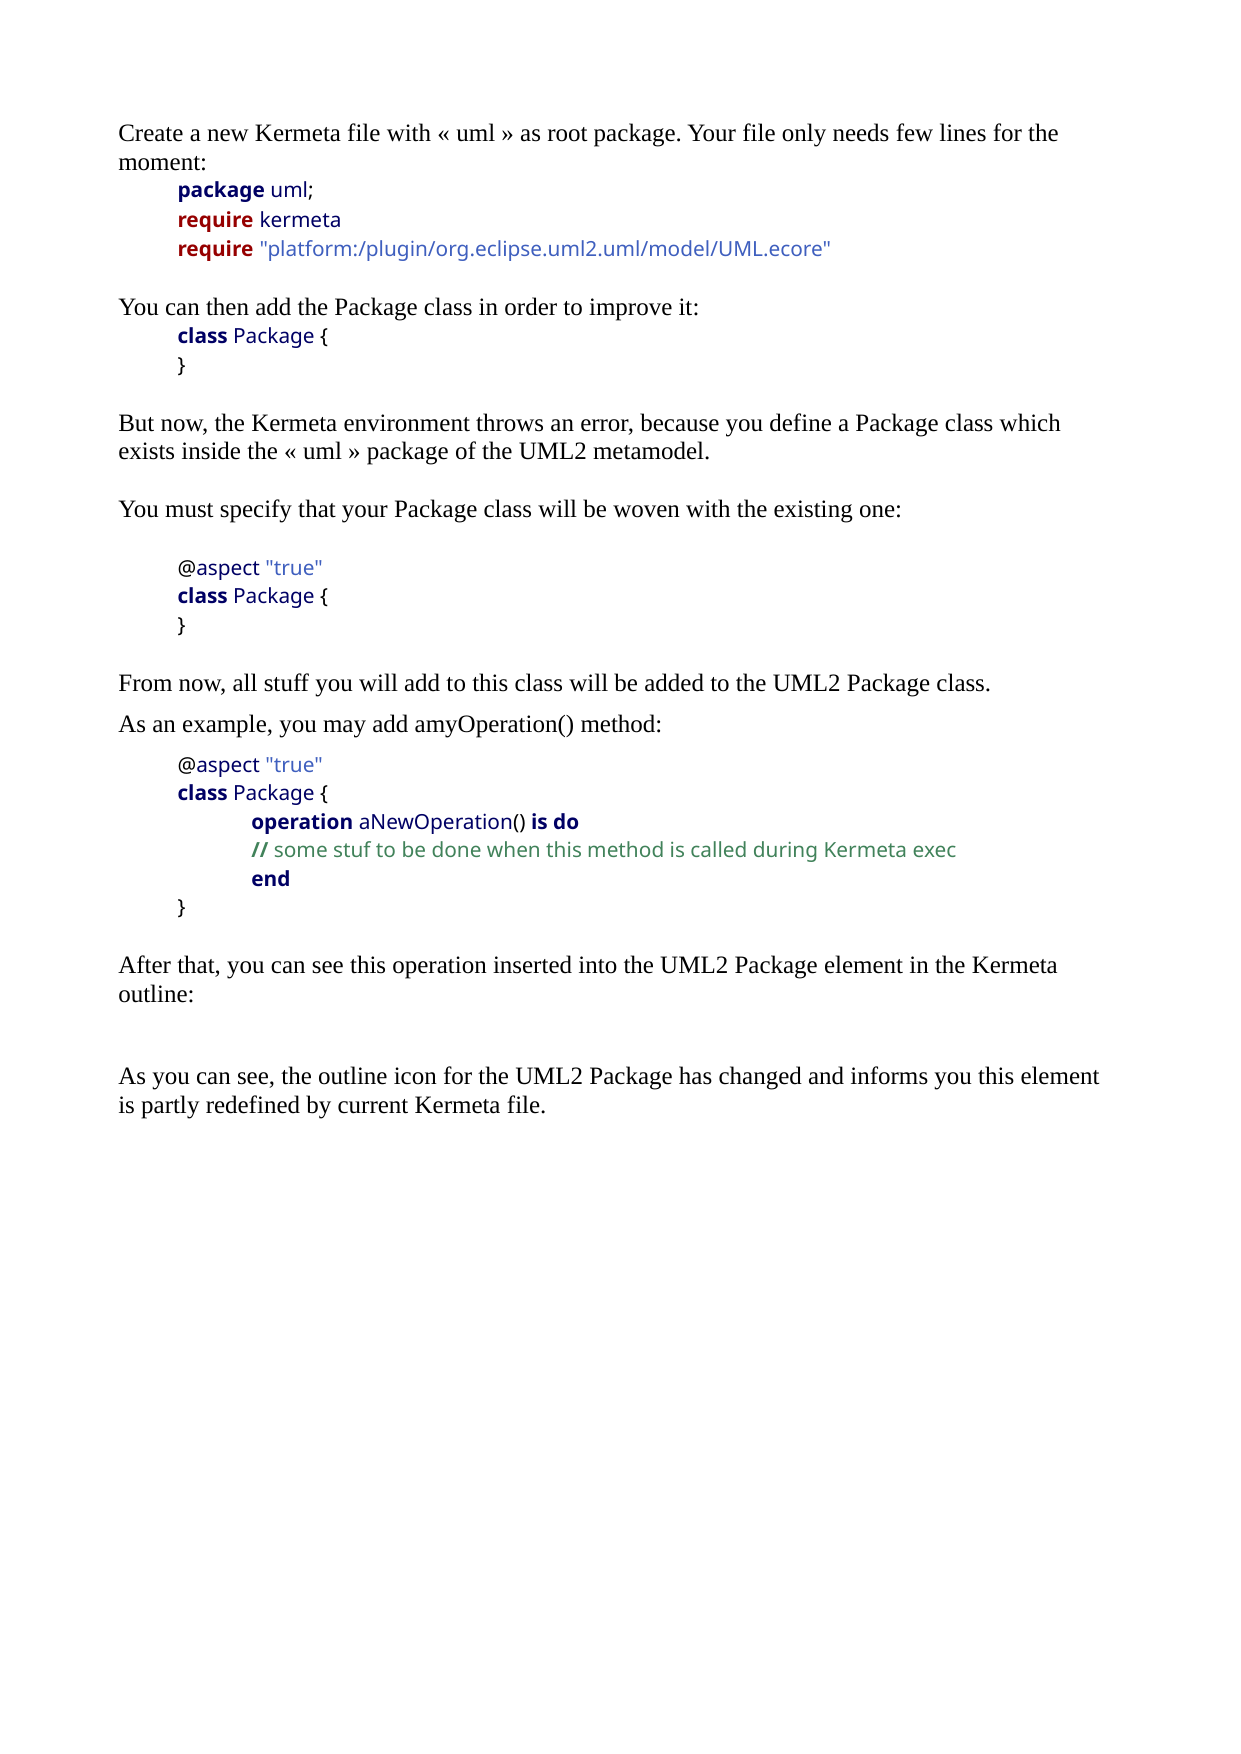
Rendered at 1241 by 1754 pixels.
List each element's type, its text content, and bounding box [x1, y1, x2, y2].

subtitle Create a new Kermeta file with « uml » as root package. Your file only needs few lines for the moment: [118, 118, 1122, 176]
list operation aNewOperation() is do [177, 807, 1122, 835]
list // some stuf to be done when this method is called during Kermeta exec [177, 835, 1122, 864]
subtitle You must specify that your Package class will be woven with the existing one: [118, 494, 1122, 523]
text From now, all stuff you will add to this class will be added to the UML2 Package class. [118, 668, 1122, 696]
list } [177, 350, 1122, 378]
subtitle But now, the Kermeta environment throws an error, because you define a Package class which exists inside the « uml » package of the UML2 metamodel. [118, 408, 1122, 465]
text As you can see, the outline icon for the UML2 Package has changed and informs you this element is partly redefined by current Kermeta file. [118, 1061, 1122, 1119]
text After that, you can see this operation inserted into the UML2 Package element in the Kermeta outline: [118, 950, 1122, 1008]
text As an example, you may add amyOperation() method: [118, 709, 1122, 738]
list class Package { } [177, 581, 1122, 638]
list class Package { [177, 321, 1122, 350]
list class Package { [177, 778, 1122, 807]
list end } [177, 864, 1122, 921]
list package uml; require kermeta require "platform:/plugin/org.eclipse.uml2.uml/model/UML.ecore" [177, 176, 1122, 263]
list @aspect "true" [177, 553, 1122, 581]
subtitle You can then add the Package class in order to improve it: [118, 292, 1122, 321]
list @aspect "true" [177, 750, 1122, 778]
